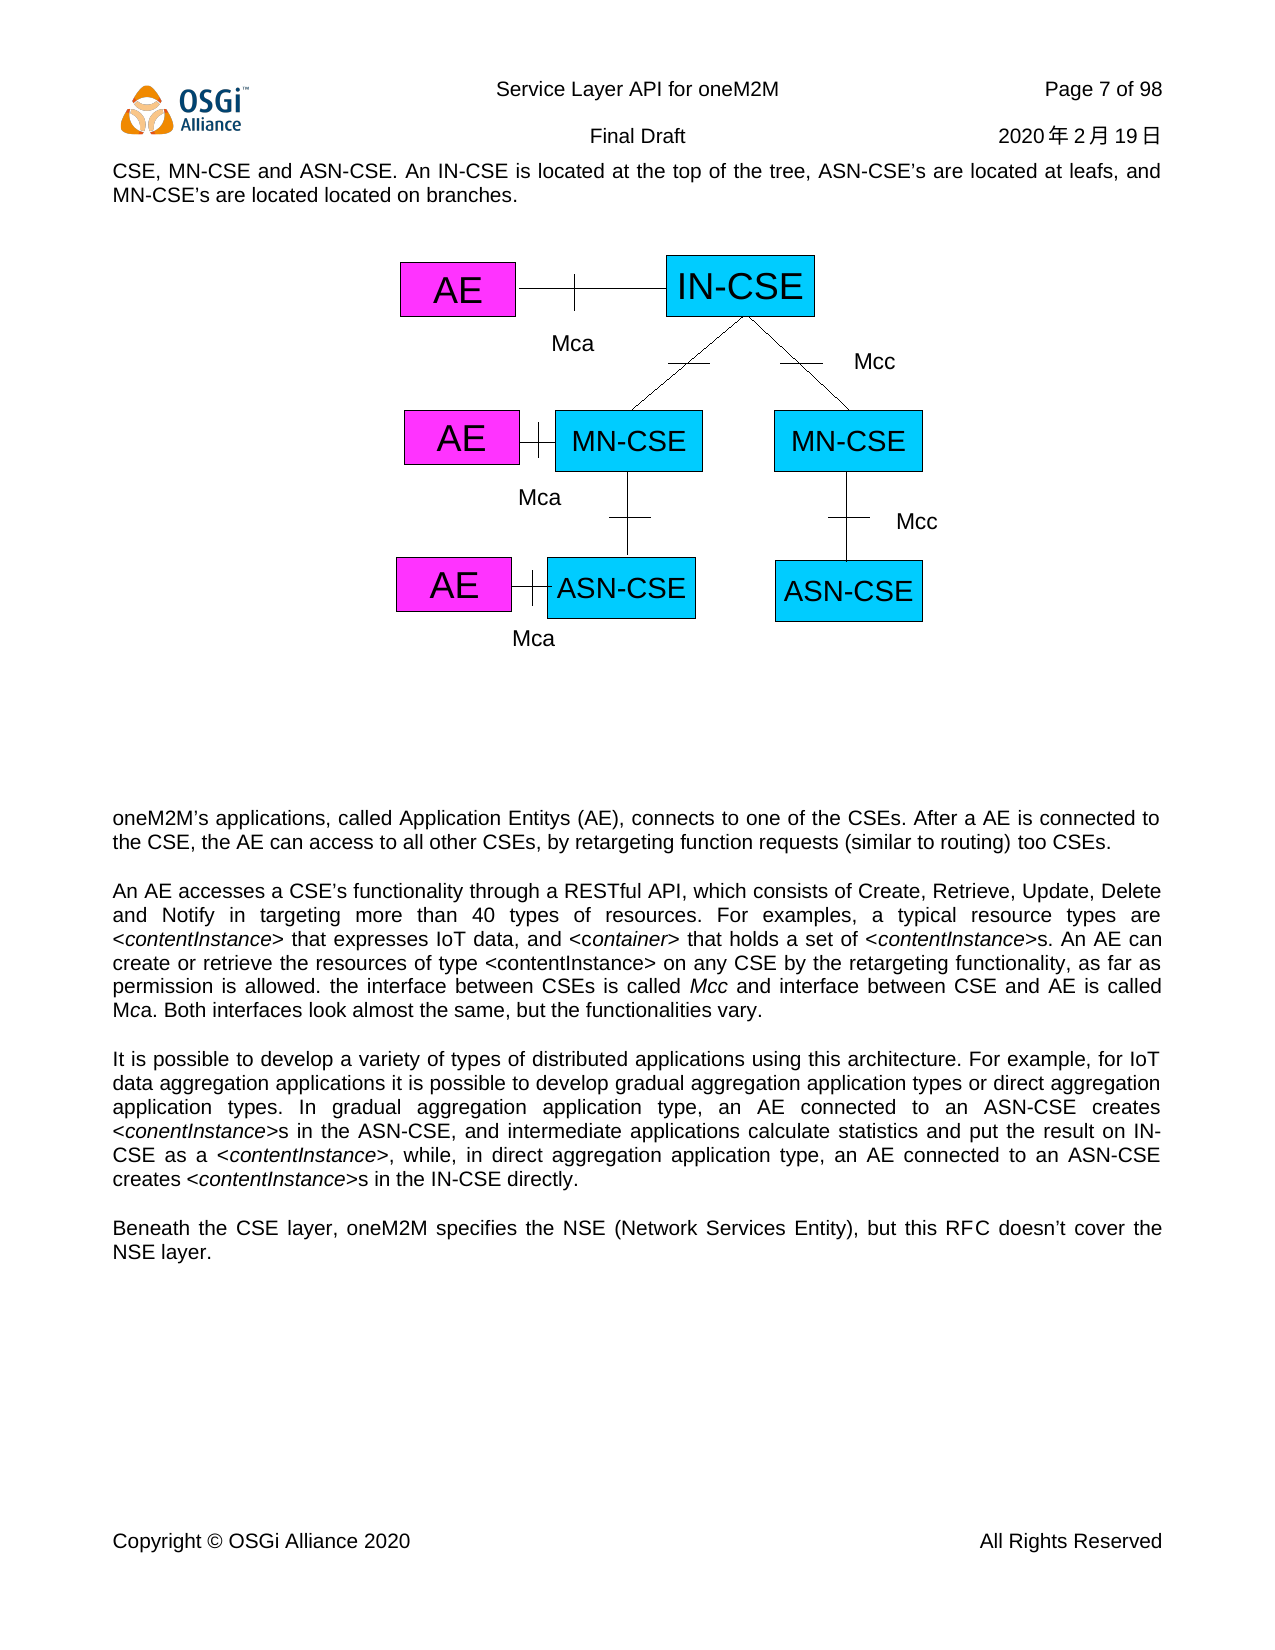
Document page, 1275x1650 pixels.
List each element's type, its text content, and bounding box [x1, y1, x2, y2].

text CSE, MN-CSE and ASN-CSE. An IN-CSE is located at the top of the tree, ASN-CSE’s are located at leafs, and MN-CSE’s are located located on branches. [112, 159, 1162, 207]
text Beneath the CSE layer, oneM2M specifies the NSE (Network Services Entity), but this RFC doesn’t cover the NSE layer. [112, 1216, 1162, 1264]
text An AE accesses a CSE’s functionality through a RESTful API, which consists of Create, Retrieve, Update, Delete and Notify in targeting more than 40 types of resources. For examples, a typical resource types are <contentInstance> that expresses IoT data, and <container> that holds a set of <contentInstance>s. An AE can create or retrieve the resources of type <contentInstance> on any CSE by the retargeting functionality, as far as permission is allowed. the interface between CSEs is called Mcc and interface between CSE and AE is called Mca. Both interfaces look almost the same, but the functionalities vary. [112, 878, 1162, 1022]
text oneM2M’s applications, called Application Entitys (AE), connects to one of the CSEs. After a AE is connected to the CSE, the AE can access to all other CSEs, by retargeting function requests (similar to routing) too CSEs. [112, 806, 1162, 853]
picture [113, 78, 257, 142]
text It is possible to develop a variety of types of distributed applications using this architecture. For example, for IoT data aggregation applications it is possible to develop gradual aggregation application types or direct aggregation application types. In gradual aggregation application type, an AE connected to an ASN-CSE creates <conentInstance>s in the ASN-CSE, and intermediate applications calculate statistics and put the result on IN-CSE as a <contentInstance>, while, in direct aggregation application type, an AE connected to an ASN-CSE creates <contentInstance>s in the IN-CSE directly. [112, 1047, 1162, 1191]
